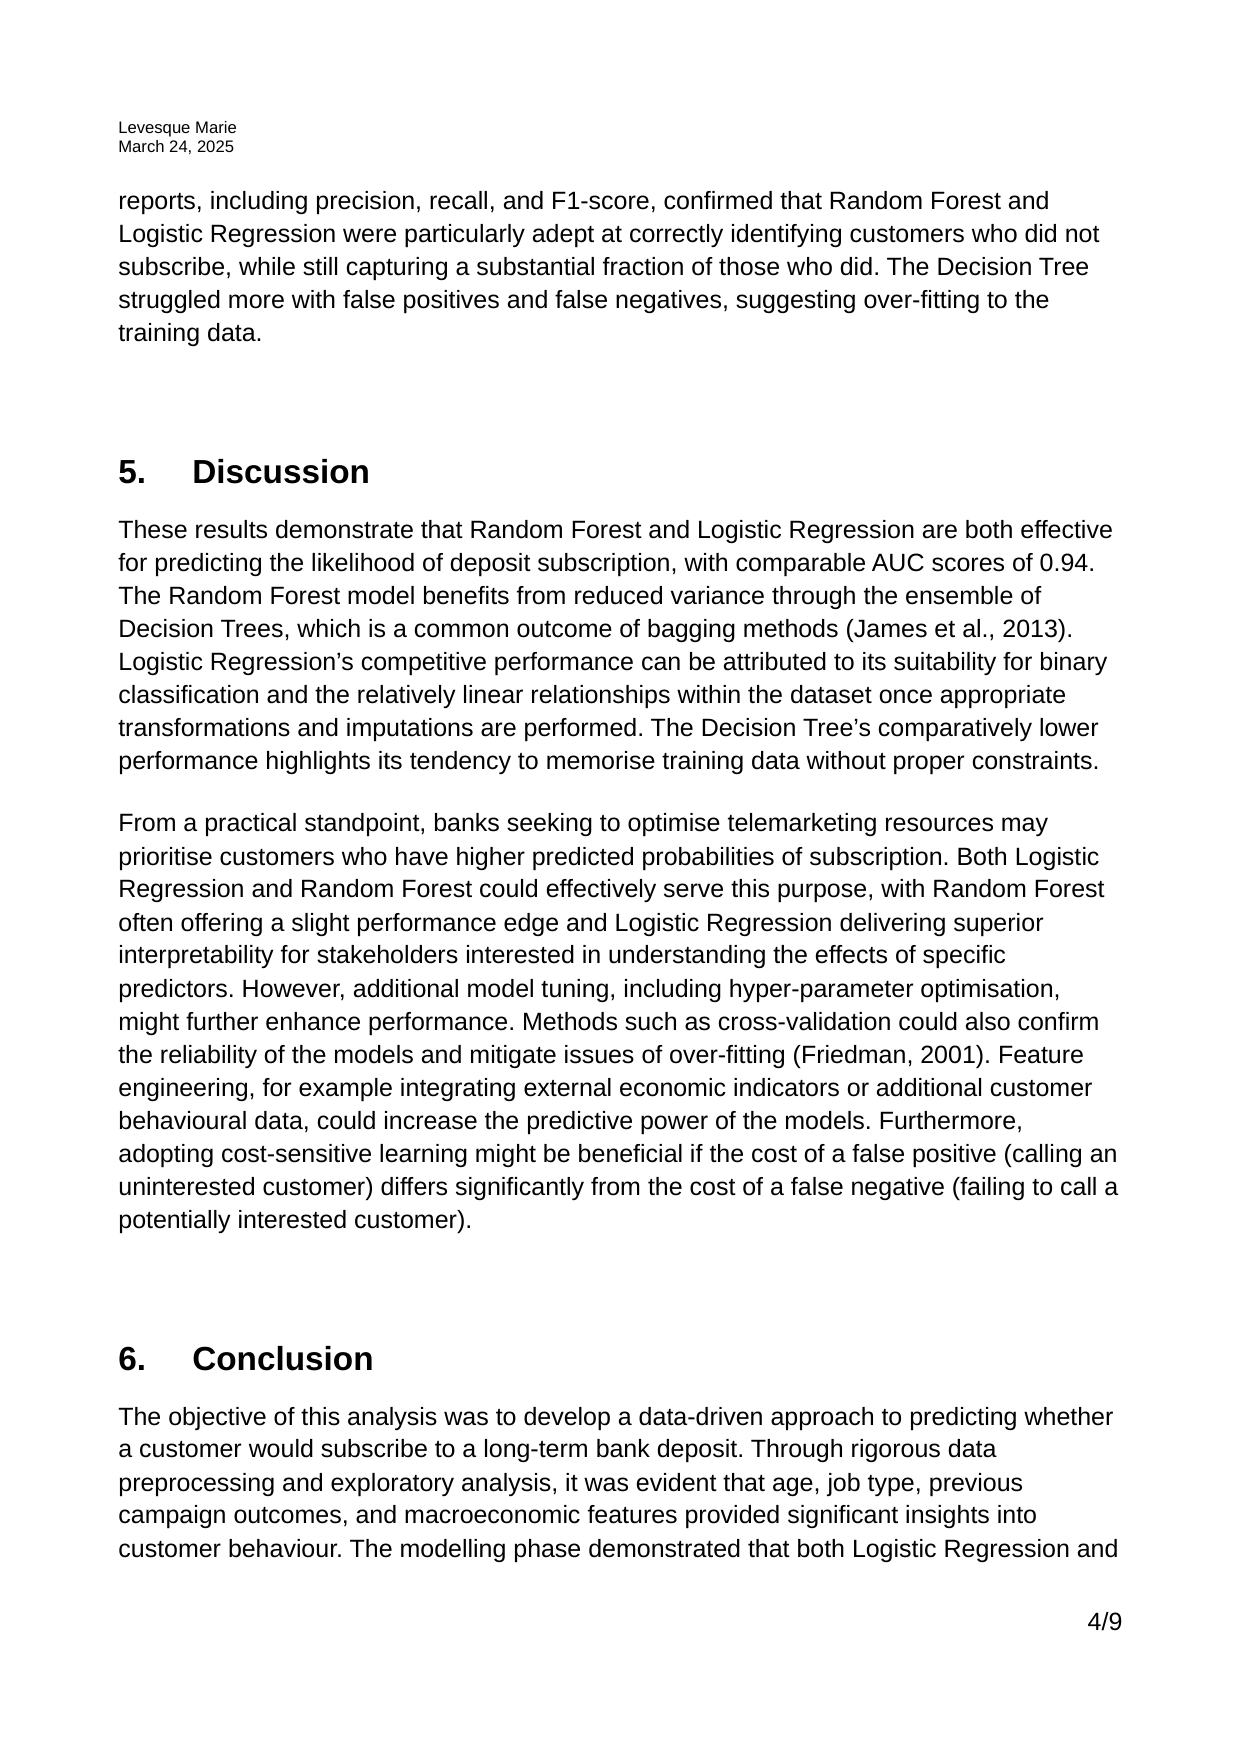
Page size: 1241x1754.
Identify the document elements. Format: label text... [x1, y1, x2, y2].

text From a practical standpoint, banks seeking to optimise telemarketing resources may prioritise customers who have higher predicted probabilities of subscription. Both Logistic Regression and Random Forest could effectively serve this purpose, with Random Forest often offering a slight performance edge and Logistic Regression delivering superior interpretability for stakeholders interested in understanding the effects of specific predictors. However, additional model tuning, including hyper-parameter optimisation, might further enhance performance. Methods such as cross-validation could also confirm the reliability of the models and mitigate issues of over-fitting (Friedman, 2001). Feature engineering, for example integrating external economic indicators or additional customer behavioural data, could increase the predictive power of the models. Furthermore, adopting cost-sensitive learning might be beneficial if the cost of a false positive (calling an uninterested customer) differs significantly from the cost of a false negative (failing to call a potentially interested customer). [118, 808, 1122, 1233]
text reports, including precision, recall, and F1-score, confirmed that Random Forest and Logistic Regression were particularly adept at correctly identifying customers who did not subscribe, while still capturing a substantial fraction of those who did. The Decision Tree struggled more with false positives and false negatives, suggesting over-fitting to the training data. [118, 186, 1122, 347]
text The objective of this analysis was to develop a data-driven approach to predicting whether a customer would subscribe to a long-term bank deposit. Through rigorous data preprocessing and exploratory analysis, it was evident that age, job type, previous campaign outcomes, and macroeconomic features provided significant insights into customer behaviour. The modelling phase demonstrated that both Logistic Regression and [118, 1401, 1122, 1562]
text These results demonstrate that Random Forest and Logistic Regression are both effective for predicting the likelihood of deposit subscription, with comparable AUC scores of 0.94. The Random Forest model benefits from reduced variance through the ensemble of Decision Trees, which is a common outcome of bagging methods (James et al., 2013). Logistic Regression’s competitive performance can be attributed to its suitability for binary classification and the relatively linear relationships within the dataset once appropriate transformations and imputations are performed. The Decision Tree’s comparatively lower performance highlights its tendency to memorise training data without proper constraints. [118, 515, 1122, 775]
subtitle Discussion [118, 452, 1122, 491]
subtitle Conclusion [118, 1339, 1122, 1377]
